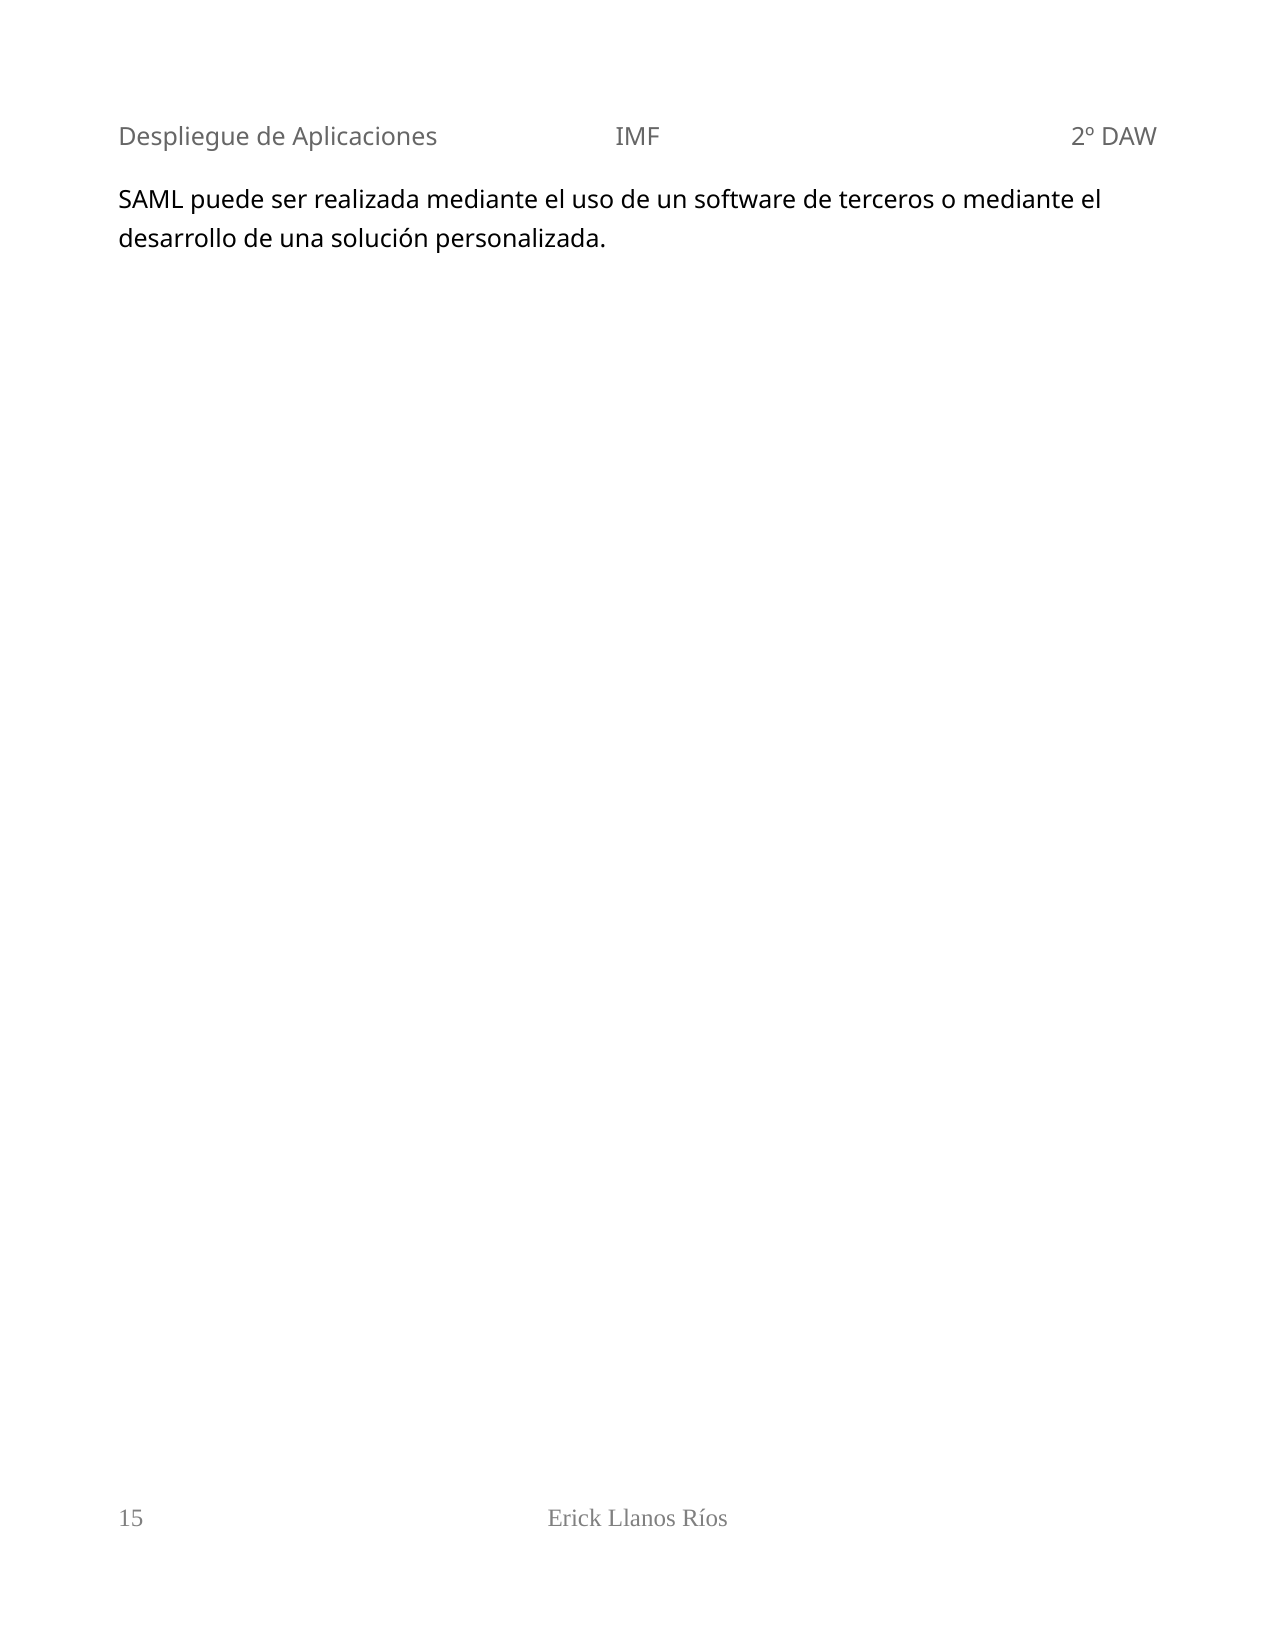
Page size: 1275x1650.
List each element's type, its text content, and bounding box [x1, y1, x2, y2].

text SAML puede ser realizada mediante el uso de un software de terceros o mediante el desarrollo de una solución personalizada. [118, 182, 1157, 255]
